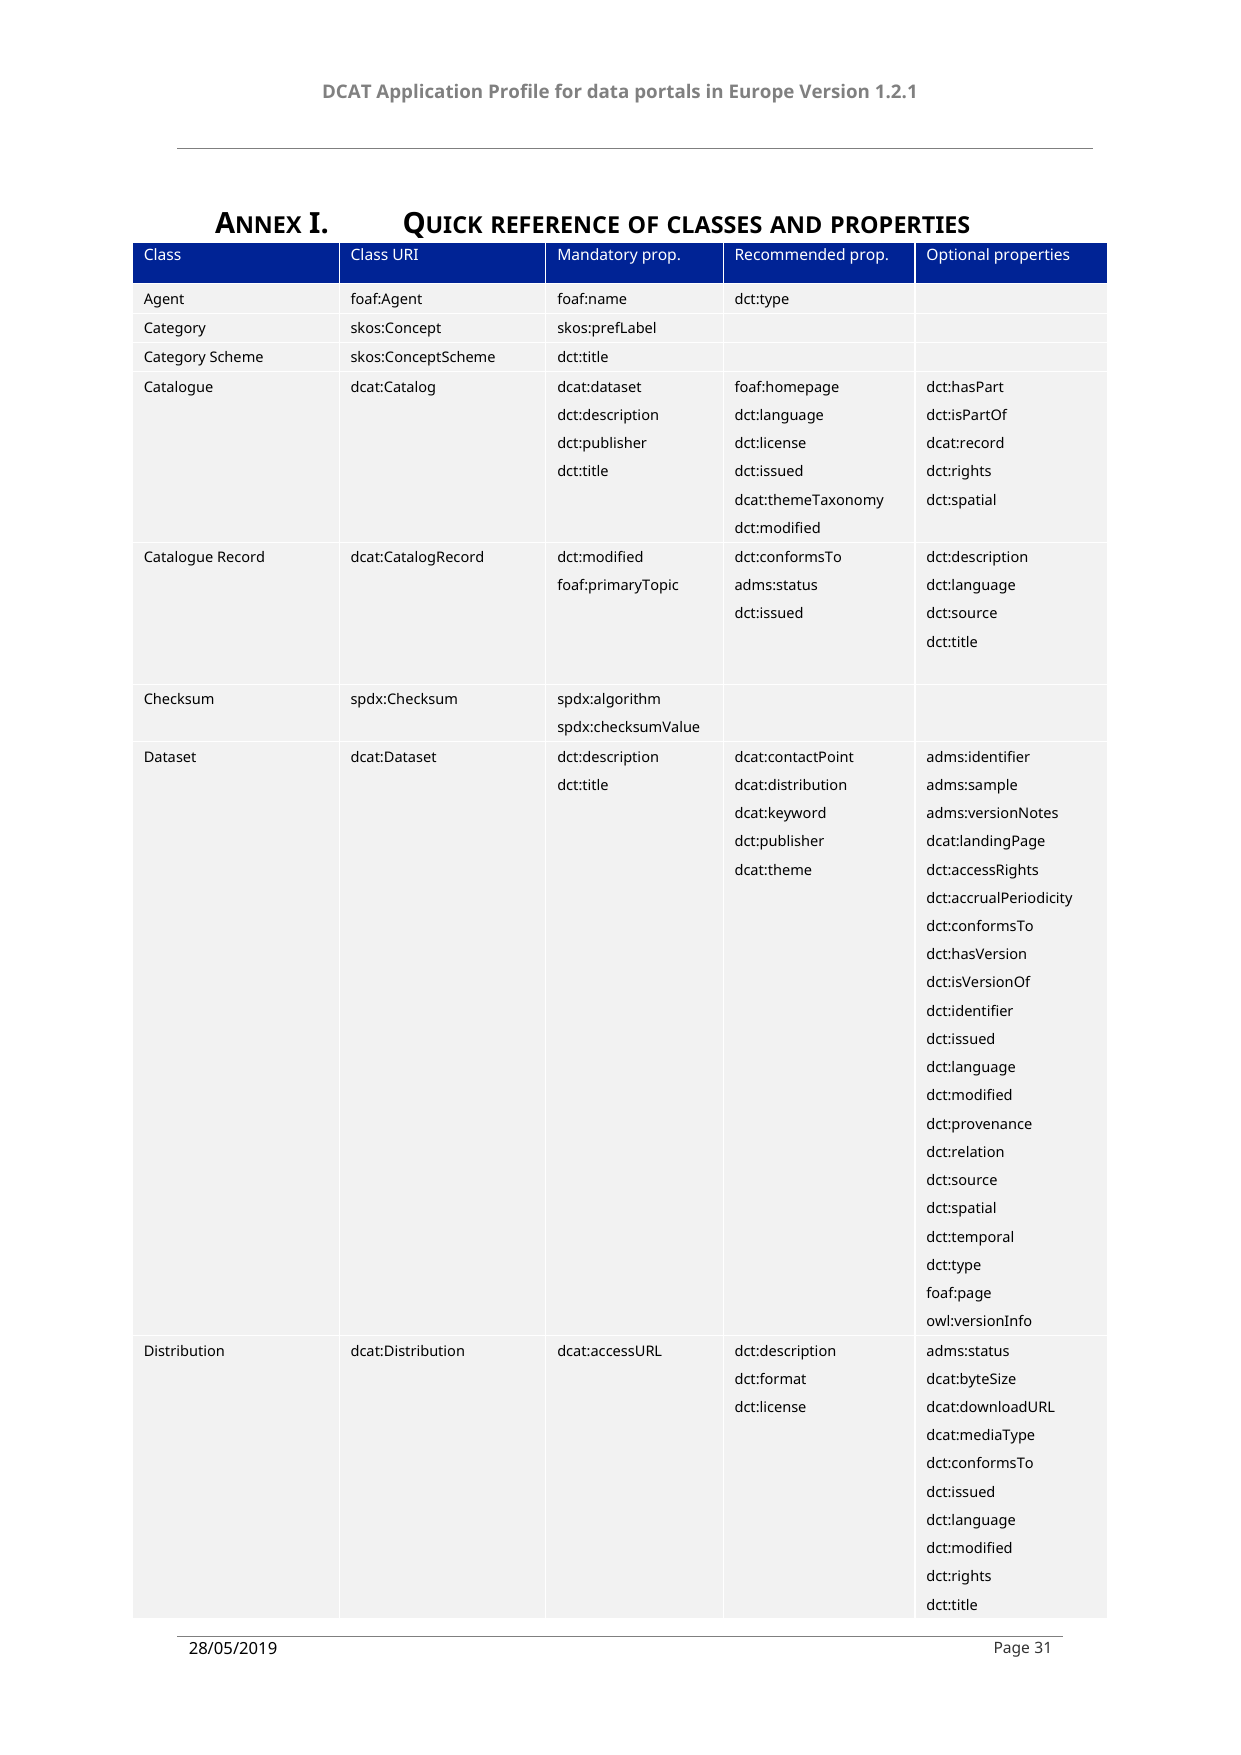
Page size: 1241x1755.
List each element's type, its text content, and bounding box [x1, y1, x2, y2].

table_cell Category Scheme [133, 343, 339, 371]
table_cell Catalogue Record [133, 543, 339, 684]
table_cell dcat:dataset dct:description dct:publisher dct:title [546, 372, 723, 542]
table_cell dcat:Distribution [340, 1336, 545, 1618]
table_cell dct:description dct:format dct:license [724, 1336, 914, 1618]
table_header Class [133, 243, 339, 283]
table_cell skos:ConceptScheme [340, 343, 545, 371]
table_cell dct:description dct:language dct:source dct:title [916, 543, 1107, 684]
table_cell dcat:CatalogRecord [340, 543, 545, 684]
table_cell Checksum [133, 685, 339, 741]
table_cell [724, 685, 914, 741]
table_cell Catalogue [133, 372, 339, 542]
table_header Mandatory prop. [546, 243, 723, 283]
table_cell [916, 343, 1107, 371]
table_header Recommended prop. [724, 243, 914, 283]
table_cell dct:type [724, 284, 914, 313]
table_cell [724, 343, 914, 371]
table_cell dcat:contactPoint dcat:distribution dcat:keyword dct:publisher dcat:theme [724, 742, 914, 1335]
table_cell foaf:homepage dct:language dct:license dct:issued dcat:themeTaxonomy dct:modified [724, 372, 914, 542]
table_header Optional properties [916, 243, 1107, 283]
table_cell skos:Concept [340, 314, 545, 342]
table_cell foaf:Agent [340, 284, 545, 313]
table_cell [916, 284, 1107, 313]
table_header Class URI [340, 243, 545, 283]
table_cell [916, 314, 1107, 342]
table_cell Category [133, 314, 339, 342]
table_cell dct:title [546, 343, 723, 371]
table_cell Agent [133, 284, 339, 313]
list Quick reference of classes and properties [215, 203, 1063, 242]
table_cell adms:identifier adms:sample adms:versionNotes dcat:landingPage dct:accessRights dct:accrualPeriodicity dct:conformsTo dct:hasVersion dct:isVersionOf dct:identifier dct:issued dct:language dct:modified dct:provenance dct:relation dct:source dct:spatial dct:temporal dct:type foaf:page owl:versionInfo [916, 742, 1107, 1335]
table_cell dcat:accessURL [546, 1336, 723, 1618]
table_cell [916, 685, 1107, 741]
table_cell dcat:Dataset [340, 742, 545, 1335]
table_cell adms:status dcat:byteSize dcat:downloadURL dcat:mediaType dct:conformsTo dct:issued dct:language dct:modified dct:rights dct:title [916, 1336, 1107, 1618]
table_cell Distribution [133, 1336, 339, 1618]
table_cell Dataset [133, 742, 339, 1335]
table_cell dct:description dct:title [546, 742, 723, 1335]
table_cell spdx:algorithm spdx:checksumValue [546, 685, 723, 741]
table_cell spdx:Checksum [340, 685, 545, 741]
table_cell skos:prefLabel [546, 314, 723, 342]
table_cell [724, 314, 914, 342]
table_cell foaf:name [546, 284, 723, 313]
table_cell dct:hasPart dct:isPartOf dcat:record dct:rights dct:spatial [916, 372, 1107, 542]
table_cell dct:conformsTo adms:status dct:issued [724, 543, 914, 684]
table_cell dcat:Catalog [340, 372, 545, 542]
table_cell dct:modified foaf:primaryTopic [546, 543, 723, 684]
